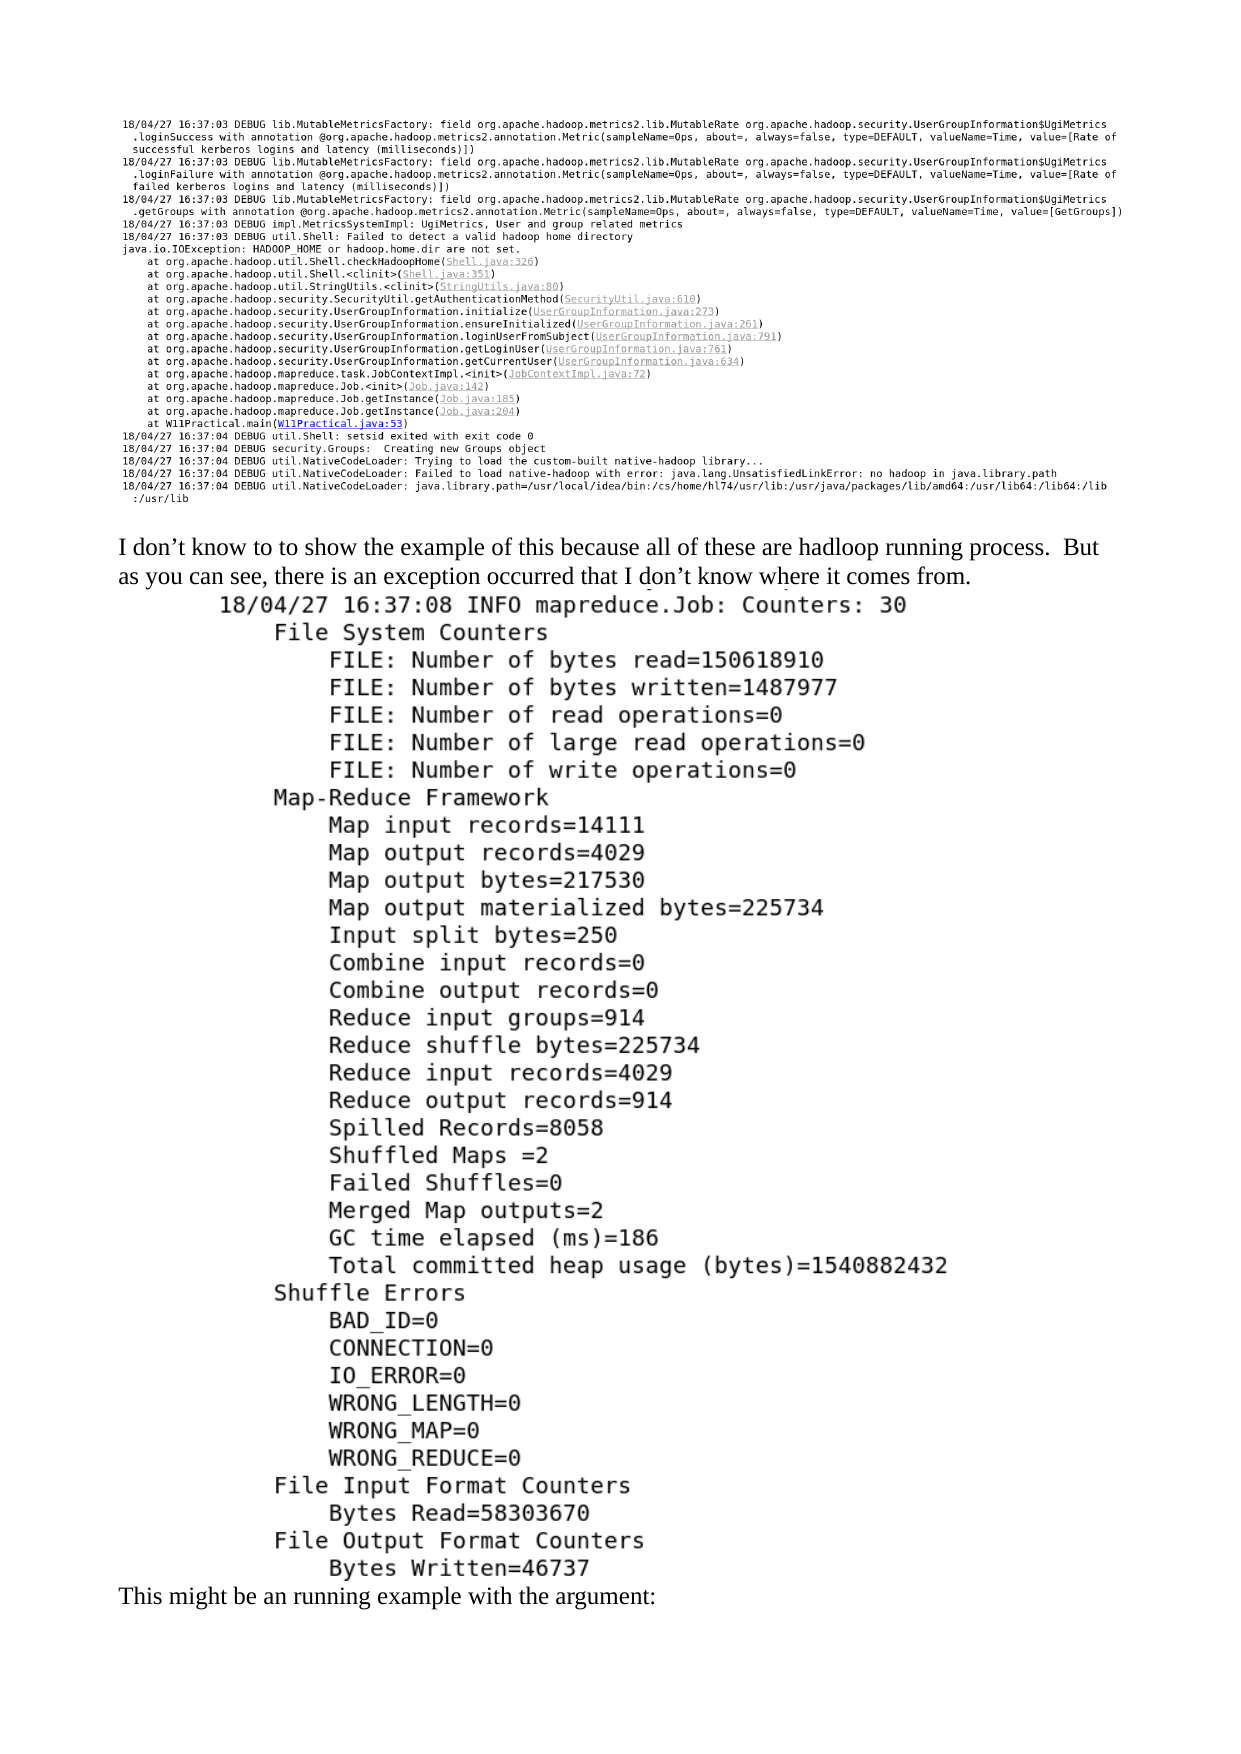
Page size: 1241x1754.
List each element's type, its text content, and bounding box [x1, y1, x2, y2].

text This might be an running example with the argument: [118, 590, 1122, 1610]
picture [118, 118, 1123, 504]
picture [205, 589, 1035, 1581]
text I don’t know to to show the example of this because all of these are hadloop running process. But as you can see, there is an exception occurred that I don’t know where it comes from. [118, 532, 1122, 590]
